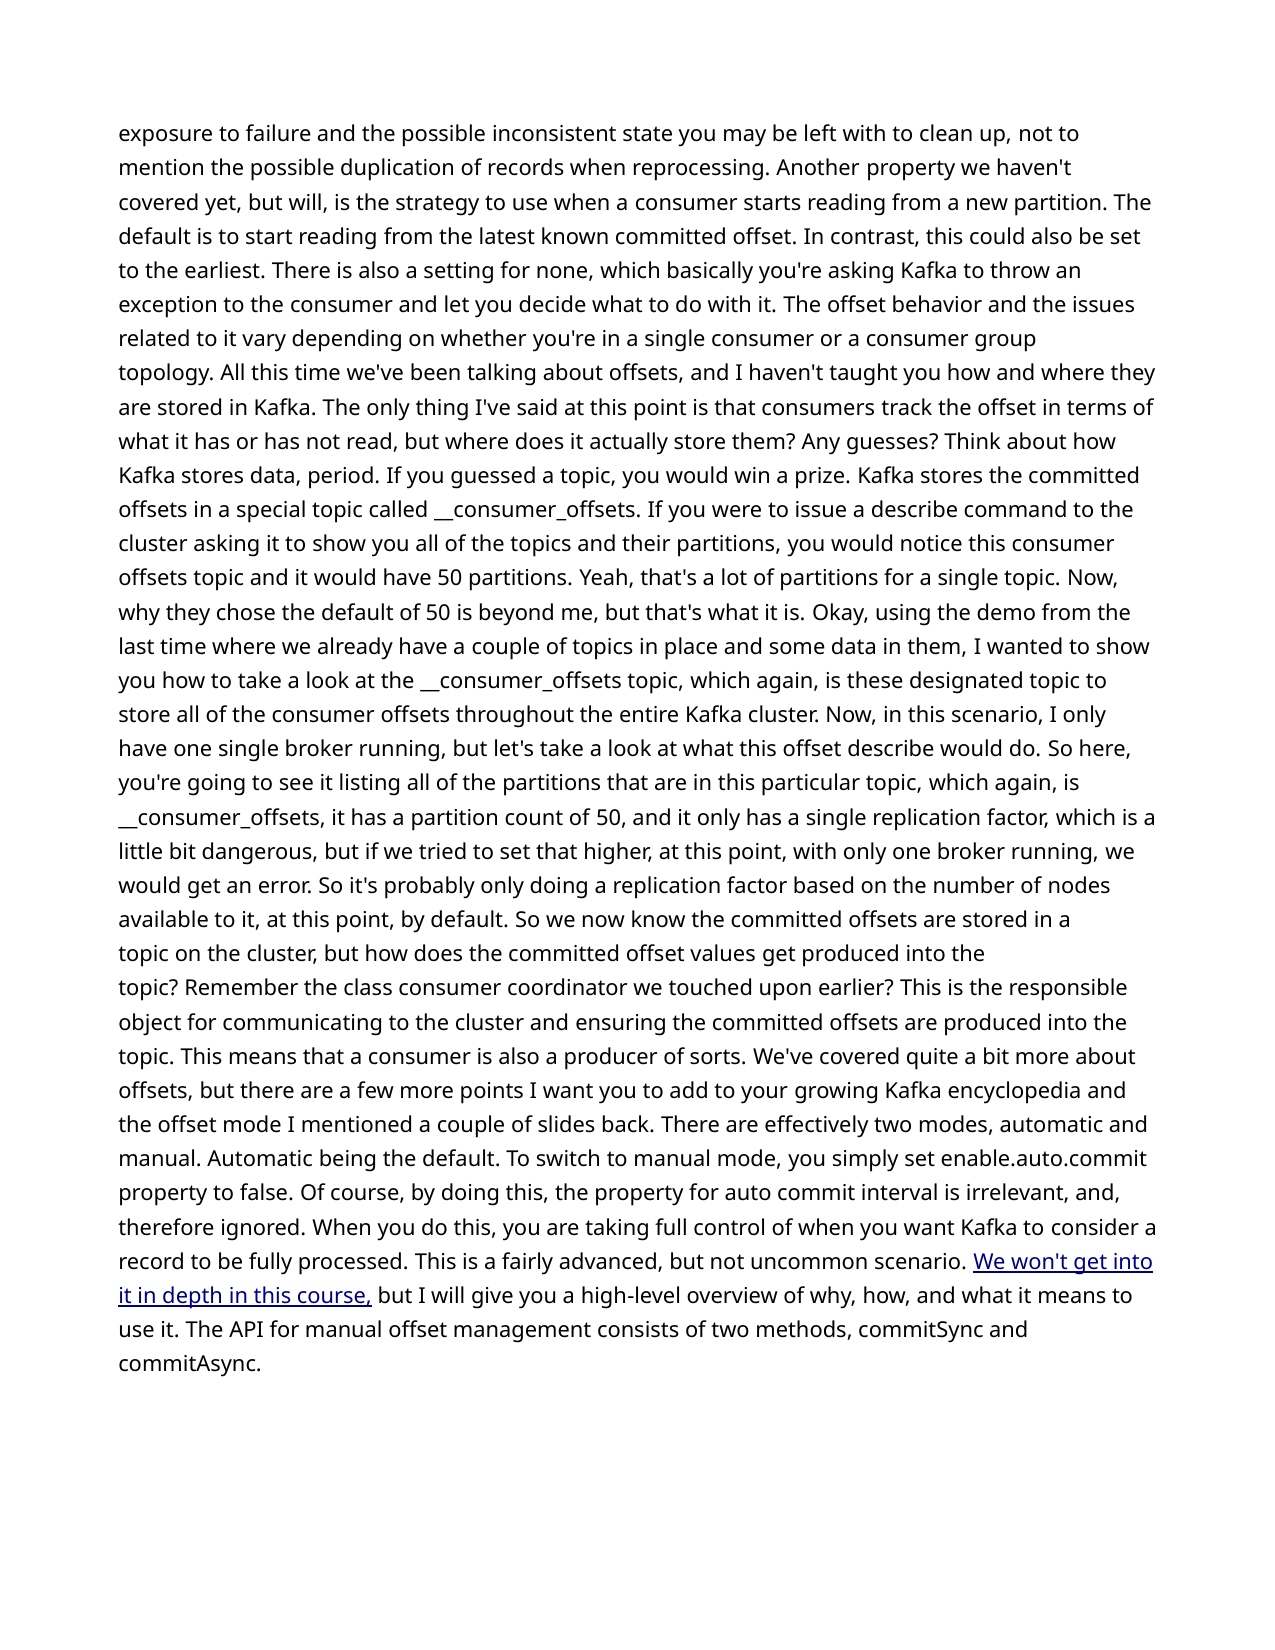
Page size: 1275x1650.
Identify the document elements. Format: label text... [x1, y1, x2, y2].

text exposure to failure and the possible inconsistent state you may be left with to clean up, not to mention the possible duplication of records when reprocessing. Another property we haven't covered yet, but will, is the strategy to use when a consumer starts reading from a new partition. The default is to start reading from the latest known committed offset. In contrast, this could also be set to the earliest. There is also a setting for none, which basically you're asking Kafka to throw an exception to the consumer and let you decide what to do with it. The offset behavior and the issues related to it vary depending on whether you're in a single consumer or a consumer group topology. All this time we've been talking about offsets, and I haven't taught you how and where they are stored in Kafka. The only thing I've said at this point is that consumers track the offset in terms of what it has or has not read, but where does it actually store them? Any guesses? Think about how Kafka stores data, period. If you guessed a topic, you would win a prize. Kafka stores the committed offsets in a special topic called __consumer_offsets. If you were to issue a describe command to the cluster asking it to show you all of the topics and their partitions, you would notice this consumer offsets topic and it would have 50 partitions. Yeah, that's a lot of partitions for a single topic. Now, why they chose the default of 50 is beyond me, but that's what it is. Okay, using the demo from the last time where we already have a couple of topics in place and some data in them, I wanted to show you how to take a look at the __consumer_offsets topic, which again, is these designated topic to store all of the consumer offsets throughout the entire Kafka cluster. Now, in this scenario, I only have one single broker running, but let's take a look at what this offset describe would do. So here, you're going to see it listing all of the partitions that are in this particular topic, which again, is __consumer_offsets, it has a partition count of 50, and it only has a single replication factor, which is a little bit dangerous, but if we tried to set that higher, at this point, with only one broker running, we would get an error. So it's probably only doing a replication factor based on the number of nodes available to it, at this point, by default. So we now know the committed offsets are stored in a topic on the cluster, but how does the committed offset values get produced into the topic? Remember the class consumer coordinator we touched upon earlier? This is the responsible object for communicating to the cluster and ensuring the committed offsets are produced into the topic. This means that a consumer is also a producer of sorts. We've covered quite a bit more about offsets, but there are a few more points I want you to add to your growing Kafka encyclopedia and the offset mode I mentioned a couple of slides back. There are effectively two modes, automatic and manual. Automatic being the default. To switch to manual mode, you simply set enable.auto.commit property to false. Of course, by doing this, the property for auto commit interval is irrelevant, and, therefore ignored. When you do this, you are taking full control of when you want Kafka to consider a record to be fully processed. This is a fairly advanced, but not uncommon scenario. We won't get into it in depth in this course, but I will give you a high‑level overview of why, how, and what it means to use it. The API for manual offset management consists of two methods, commitSync and commitAsync. [118, 118, 1157, 1378]
